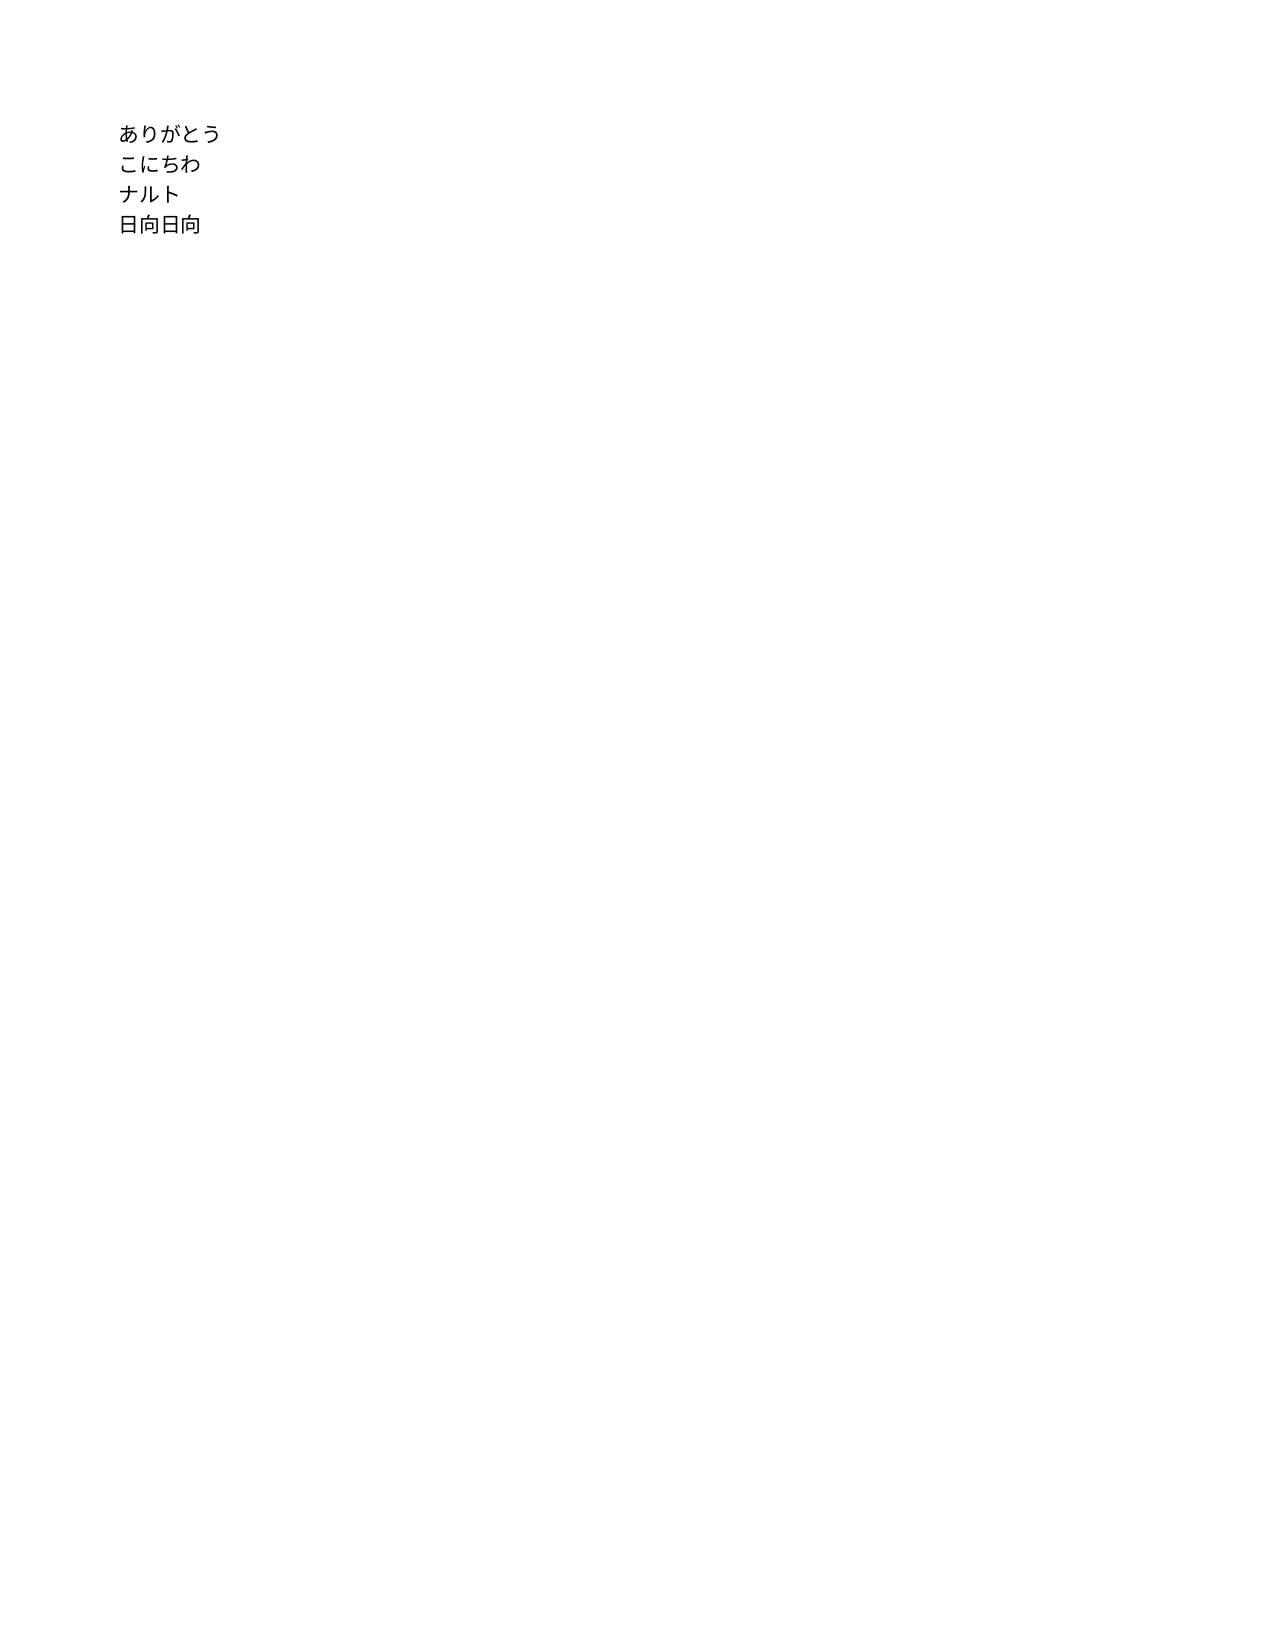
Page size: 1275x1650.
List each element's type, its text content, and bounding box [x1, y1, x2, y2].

text 日向日向 [118, 209, 1157, 239]
text ナルト [118, 178, 1157, 209]
text ありがとう [118, 118, 1157, 148]
text こにちわ [118, 148, 1157, 178]
